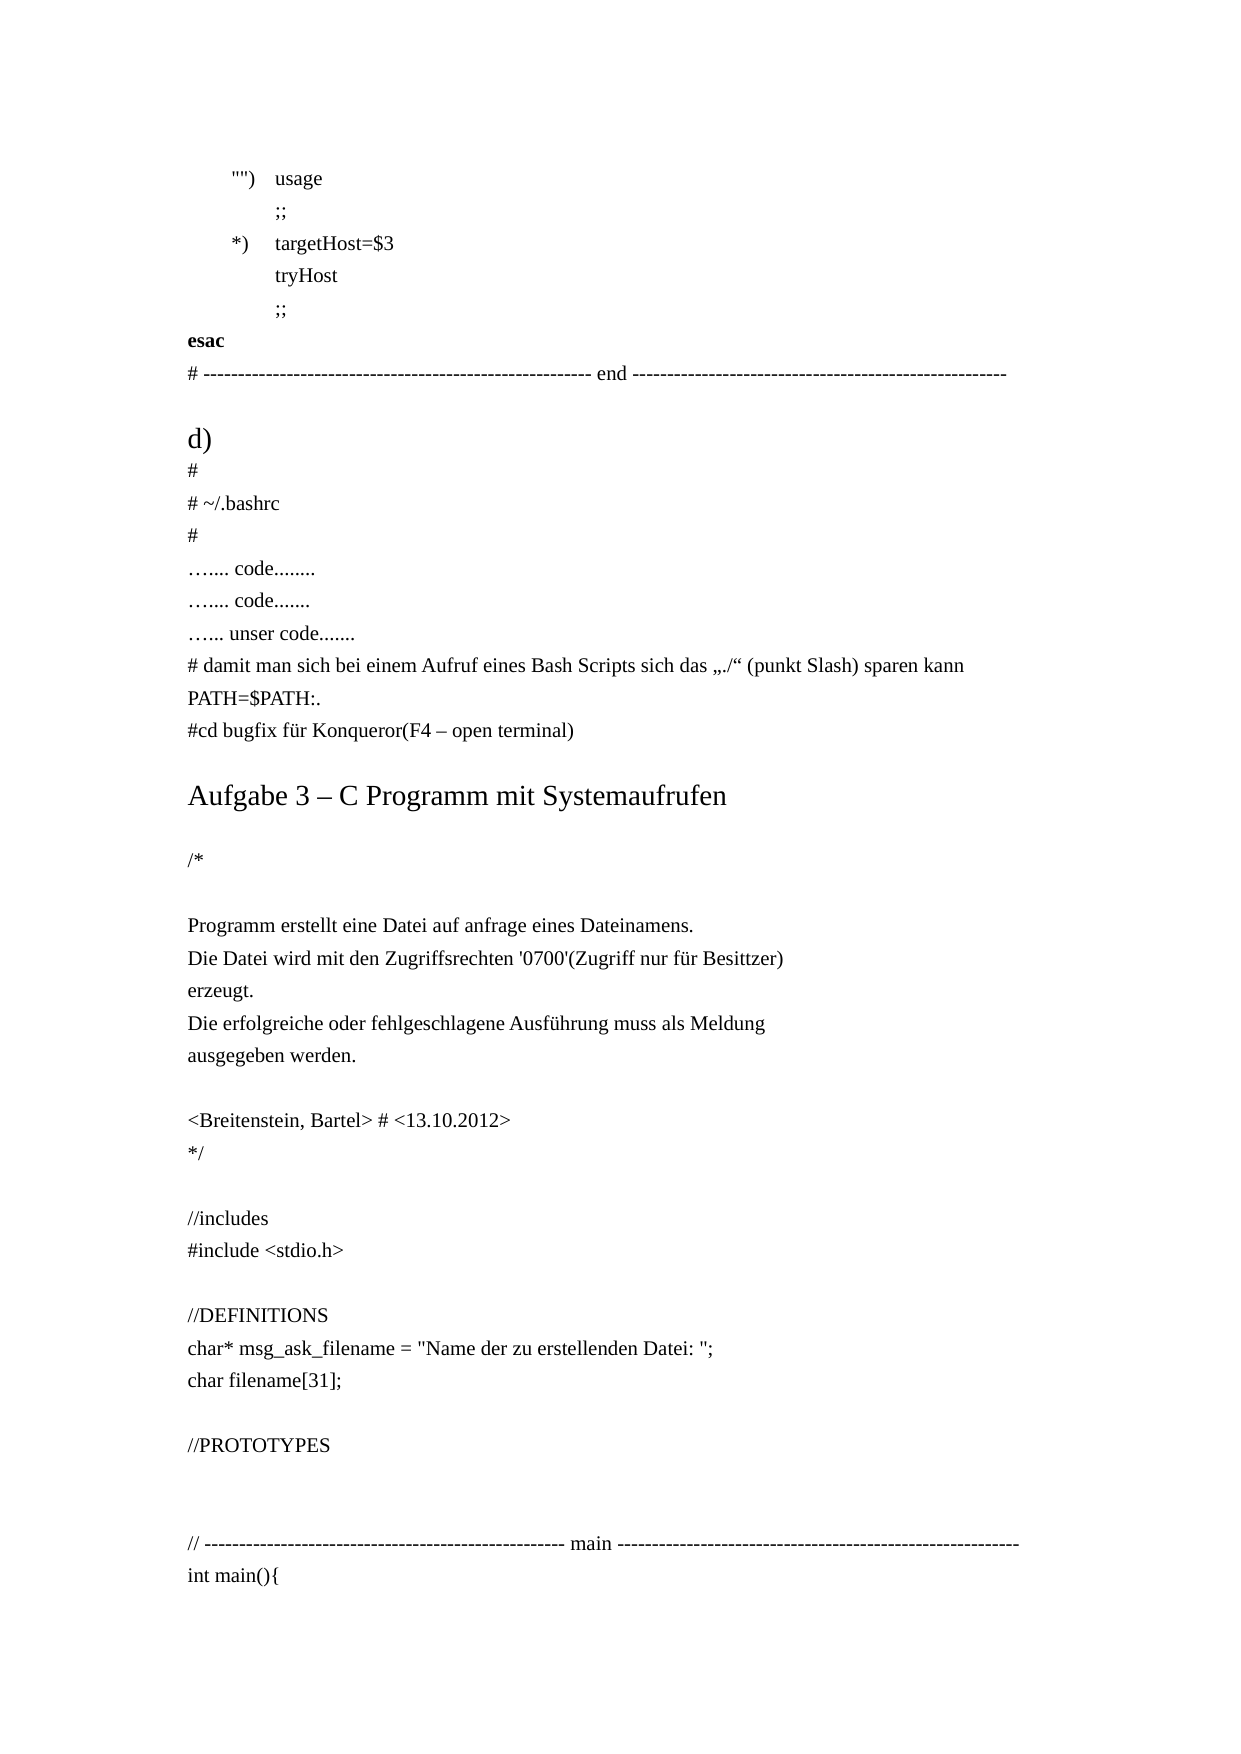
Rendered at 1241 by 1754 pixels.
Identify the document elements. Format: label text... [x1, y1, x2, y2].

text "") usage [187, 162, 1053, 194]
text …... unser code....... [187, 617, 1053, 649]
text erzeugt. [187, 974, 1053, 1007]
text */ [187, 1137, 1053, 1169]
text #cd bugfix für Konqueror(F4 – open terminal) [187, 714, 1053, 747]
text #include <stdio.h> [187, 1234, 1053, 1267]
text # -------------------------------------------------------- end ------------------------------------------------------ [187, 357, 1053, 389]
text //PROTOTYPES [187, 1429, 1053, 1462]
text Aufgabe 3 – C Programm mit Systemaufrufen [187, 779, 1053, 812]
text *) targetHost=$3 [187, 227, 1053, 259]
text //DEFINITIONS [187, 1299, 1053, 1332]
text Die Datei wird mit den Zugriffsrechten '0700'(Zugriff nur für Besittzer) [187, 942, 1053, 974]
text Die erfolgreiche oder fehlgeschlagene Ausführung muss als Meldung [187, 1007, 1053, 1039]
text char filename[31]; [187, 1364, 1053, 1397]
text //includes [187, 1202, 1053, 1234]
text ausgegeben werden. [187, 1039, 1053, 1072]
text ;; [187, 194, 1053, 227]
text # damit man sich bei einem Aufruf eines Bash Scripts sich das „./“ (punkt Slash) sparen kann [187, 649, 1053, 682]
text # ~/.bashrc [187, 487, 1053, 519]
text // ---------------------------------------------------- main ---------------------------------------------------------- [187, 1527, 1053, 1559]
text esac [187, 324, 1053, 357]
text ….... code........ [187, 552, 1053, 584]
text Programm erstellt eine Datei auf anfrage eines Dateinamens. [187, 909, 1053, 942]
text tryHost [187, 259, 1053, 292]
text d) [187, 422, 1053, 454]
text ….... code....... [187, 584, 1053, 617]
text # [187, 454, 1053, 487]
text PATH=$PATH:. [187, 682, 1053, 714]
text int main(){ [187, 1559, 1053, 1592]
text char* msg_ask_filename = "Name der zu erstellenden Datei: "; [187, 1332, 1053, 1364]
text <Breitenstein, Bartel> # <13.10.2012> [187, 1104, 1053, 1137]
text # [187, 519, 1053, 552]
text ;; [187, 292, 1053, 324]
text /* [187, 844, 1053, 877]
